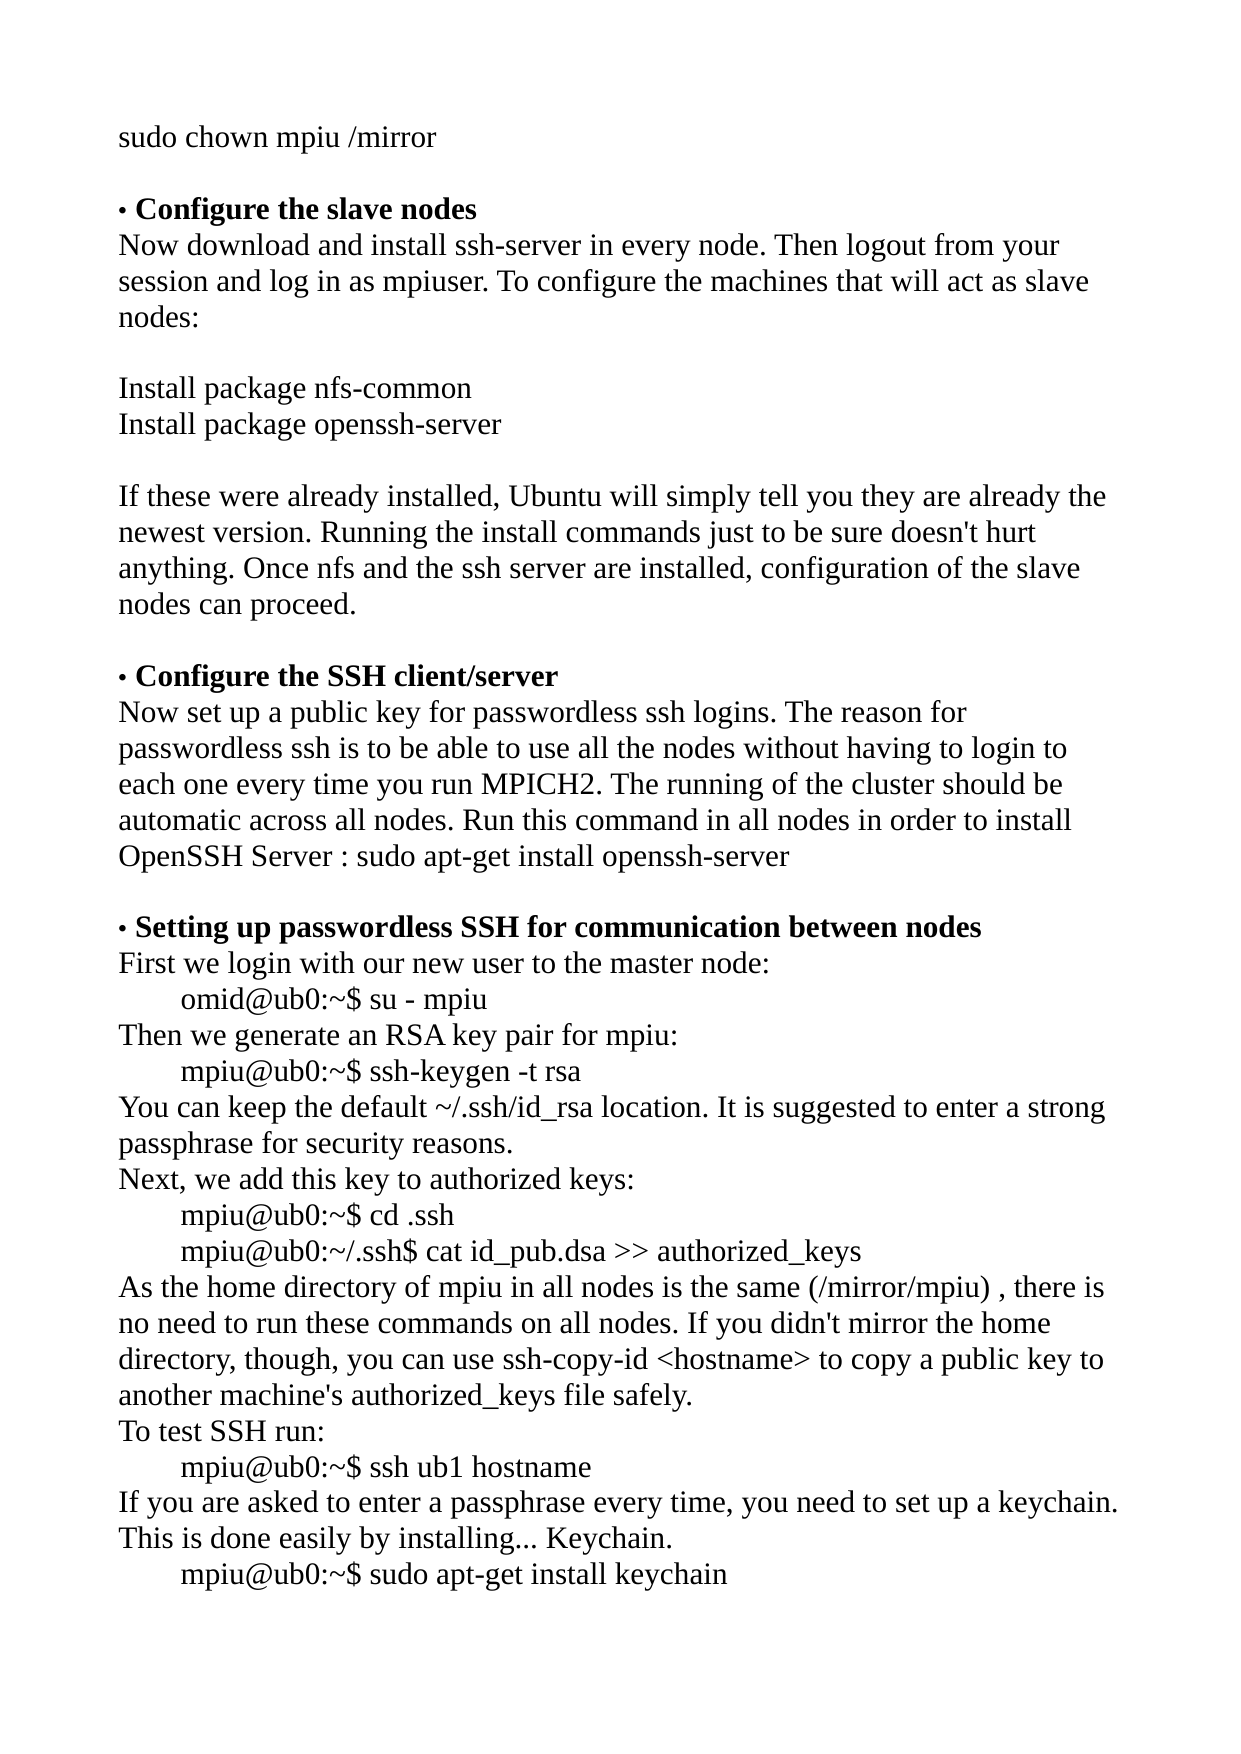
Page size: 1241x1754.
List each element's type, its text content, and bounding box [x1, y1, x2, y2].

list Configure the slave nodes [118, 190, 1122, 226]
text mpiu@ub0:~$ ssh ub1 hostname [118, 1448, 1122, 1484]
list Now set up a public key for passwordless ssh logins. The reason for passwordless ssh is to be able to use all the nodes without having to login to each one every time you run MPICH2. The running of the cluster should be automatic across all nodes. Run this command in all nodes in order to install OpenSSH Server : sudo apt-get install openssh-server [118, 693, 1122, 873]
text As the home directory of mpiu in all nodes is the same (/mirror/mpiu) , there is no need to run these commands on all nodes. If you didn't mirror the home directory, though, you can use ssh-copy-id <hostname> to copy a public key to another machine's authorized_keys file safely. [118, 1268, 1122, 1412]
text To test SSH run: [118, 1412, 1122, 1448]
list Setting up passwordless SSH for communication between nodes [118, 909, 1122, 945]
text mpiu@ub0:~$ ssh­-keygen ­-t rsa [118, 1052, 1122, 1088]
text mpiu@ub0:~/.ssh$ cat id_pub.dsa >> authorized_keys [118, 1232, 1122, 1268]
text omid@ub0:~$ su - mpiu [118, 981, 1122, 1017]
list First we login with our new user to the master node: [118, 945, 1122, 981]
text Next, we add this key to authorized keys: [118, 1160, 1122, 1196]
text Then we generate an RSA key pair for mpiu: [118, 1017, 1122, 1052]
text mpiu@ub0:~$ sudo apt-get install keychain [118, 1556, 1122, 1592]
text If you are asked to enter a passphrase every time, you need to set up a keychain. This is done easily by installing... Keychain. [118, 1484, 1122, 1556]
list Now download and install ssh-server in every node. Then logout from your session and log in as mpiuser. To configure the machines that will act as slave nodes: Install package nfs-common Install package openssh-server If these were already installed, Ubuntu will simply tell you they are already the newest version. Running the install commands just to be sure doesn't hurt anything. Once nfs and the ssh server are installed, configuration of the slave nodes can proceed. [118, 226, 1122, 621]
text mpiu@ub0:~$ cd .ssh [118, 1196, 1122, 1232]
list Configure the SSH client/server [118, 657, 1122, 693]
text You can keep the default ~/.ssh/id_rsa location. It is suggested to enter a strong passphrase for security reasons. [118, 1088, 1122, 1160]
list sudo chown mpiu /mirror [118, 118, 1122, 154]
